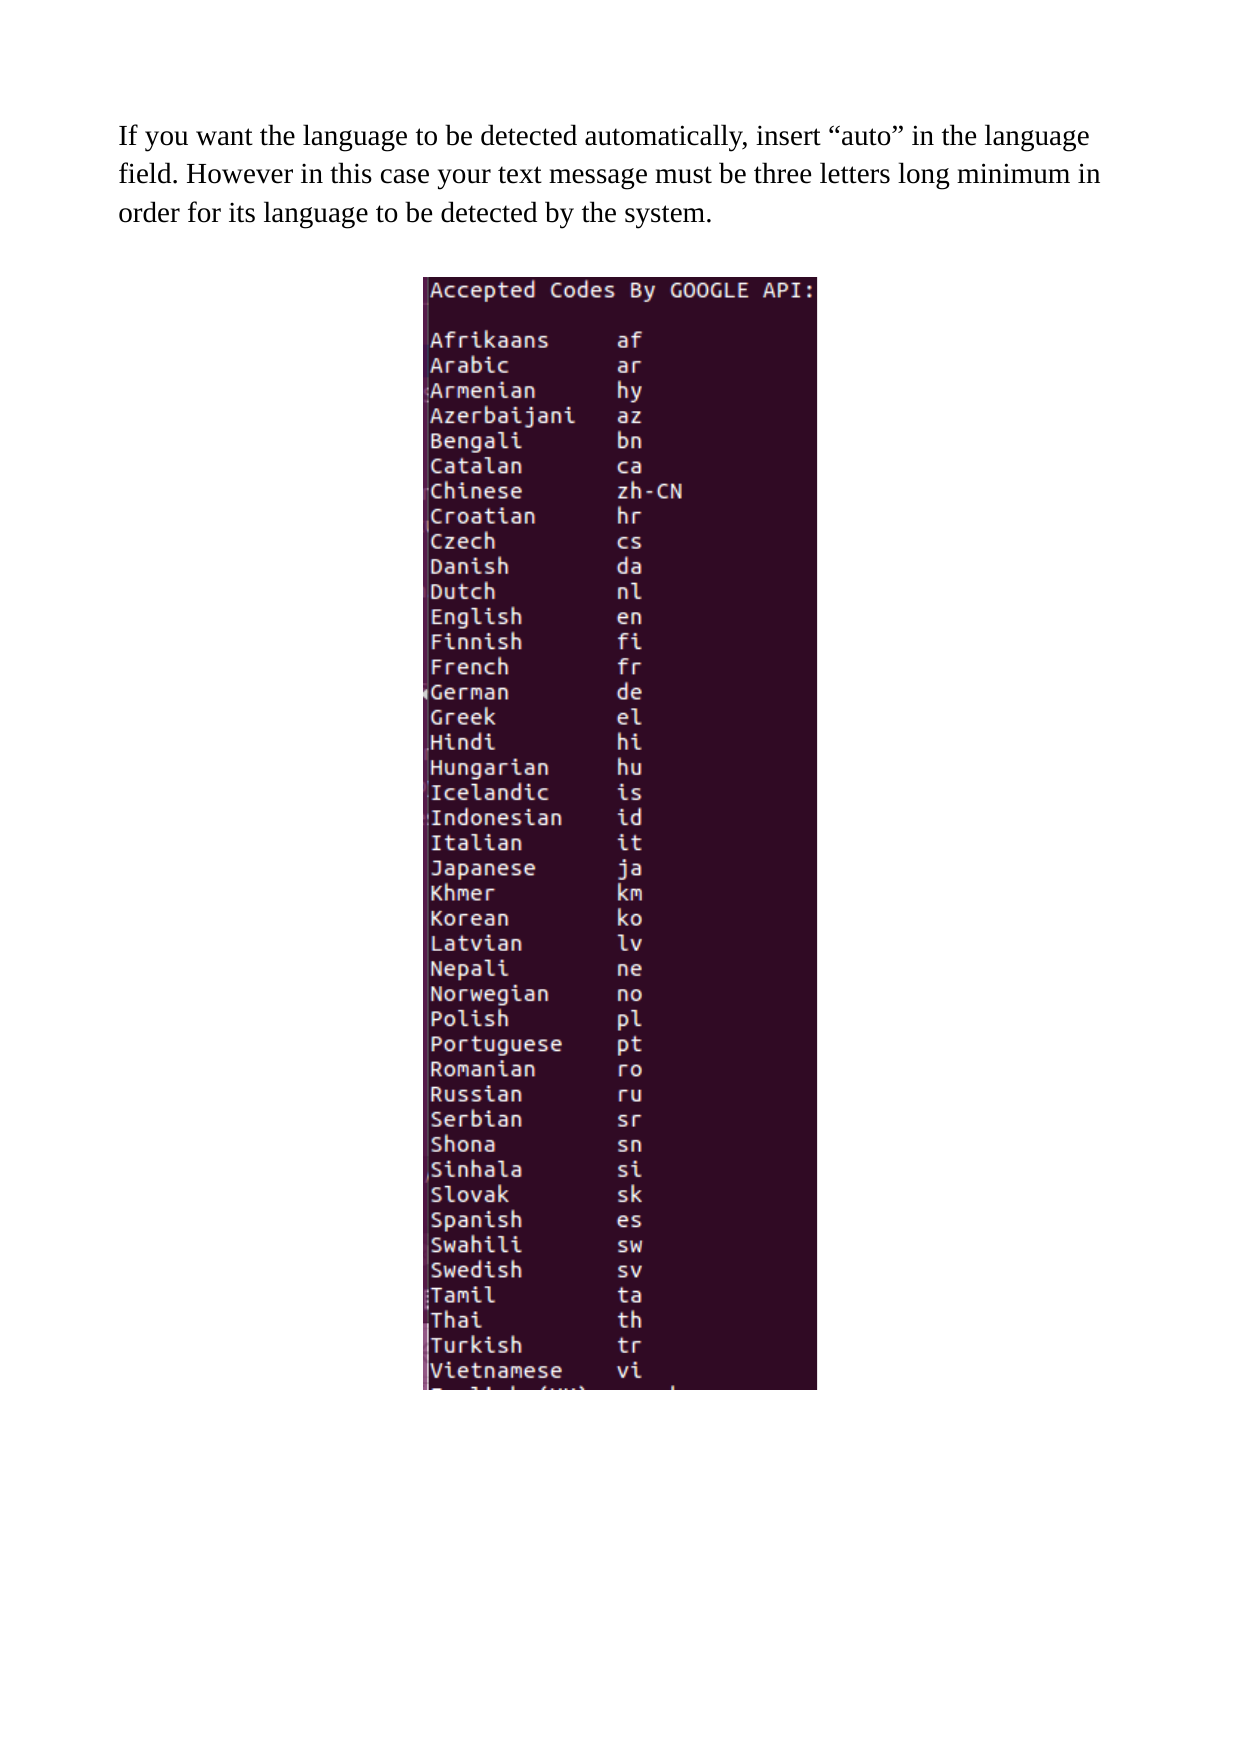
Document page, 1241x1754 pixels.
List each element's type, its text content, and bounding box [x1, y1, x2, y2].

picture [423, 277, 818, 1390]
text If you want the language to be detected automatically, insert “auto” in the language field. However in this case your text message must be three letters long minimum in order for its language to be detected by the system. [118, 118, 1122, 229]
